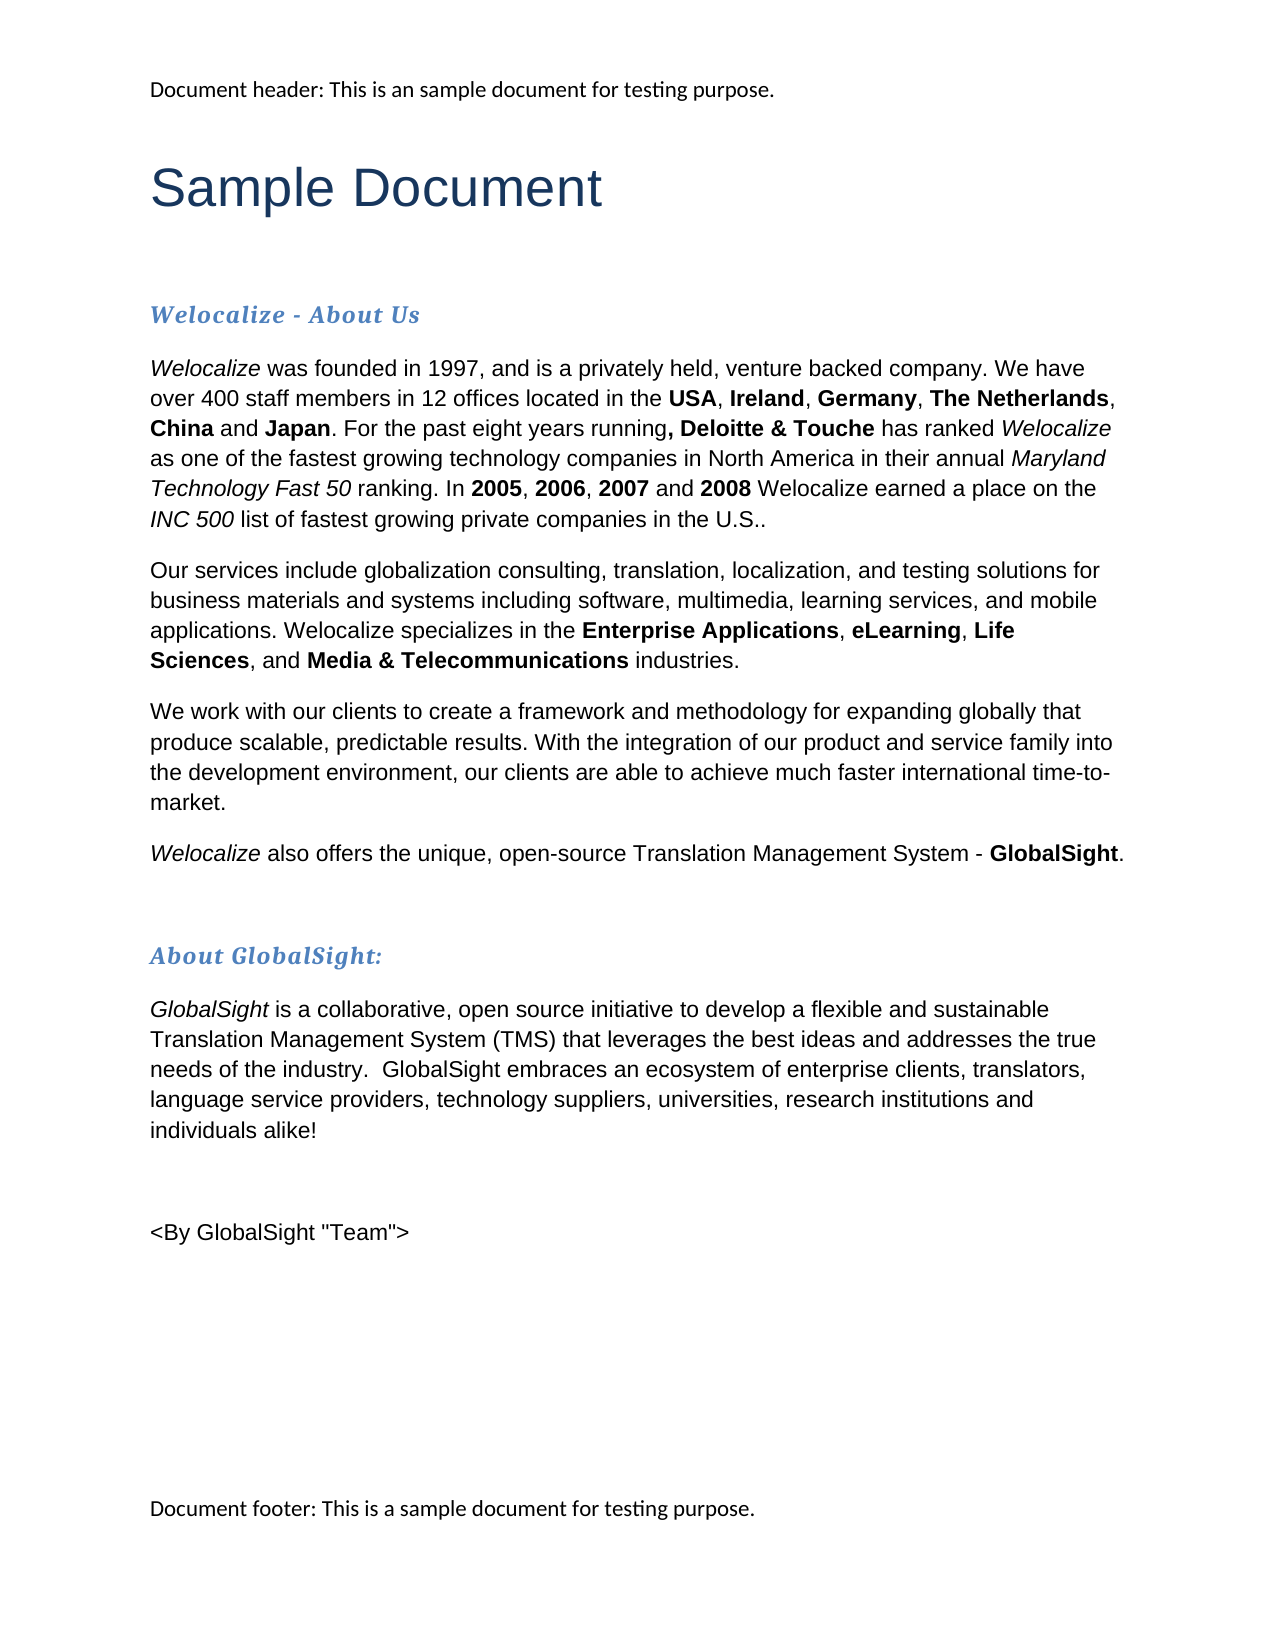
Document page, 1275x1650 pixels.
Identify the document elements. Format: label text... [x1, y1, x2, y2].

text <By GlobalSight "Team"> [150, 1219, 1125, 1245]
text Our services include globalization consulting, translation, localization, and testing solutions for business materials and systems including software, multimedia, learning services, and mobile applications. Welocalize specializes in the Enterprise Applications, eLearning, Life Sciences, and Media & Telecommunications industries. [150, 557, 1125, 673]
title Sample Document [150, 156, 1125, 218]
subtitle Welocalize - About Us [150, 301, 1125, 329]
text Welocalize was founded in 1997, and is a privately held, venture backed company. We have over 400 staff members in 12 offices located in the USA, Ireland, Germany, The Netherlands, China and Japan. For the past eight years running, Deloitte & Touche has ranked Welocalize as one of the fastest growing technology companies in North America in their annual Maryland Technology Fast 50 ranking. In 2005, 2006, 2007 and 2008 Welocalize earned a place on the INC 500 list of fastest growing private companies in the U.S.. [150, 354, 1125, 532]
subtitle About GlobalSight: [150, 942, 1125, 971]
text Welocalize also offers the unique, open-source Translation Management System - GlobalSight. [150, 840, 1125, 866]
text We work with our clients to create a framework and methodology for expanding globally that produce scalable, predictable results. With the integration of our product and service family into the development environment, our clients are able to achieve much faster international time-to-market. [150, 698, 1125, 815]
text GlobalSight is a collaborative, open source initiative to develop a flexible and sustainable Translation Management System (TMS) that leverages the best ideas and addresses the true needs of the industry. GlobalSight embraces an ecosystem of enterprise clients, translators, language service providers, technology suppliers, universities, research institutions and individuals alike! [150, 996, 1125, 1143]
